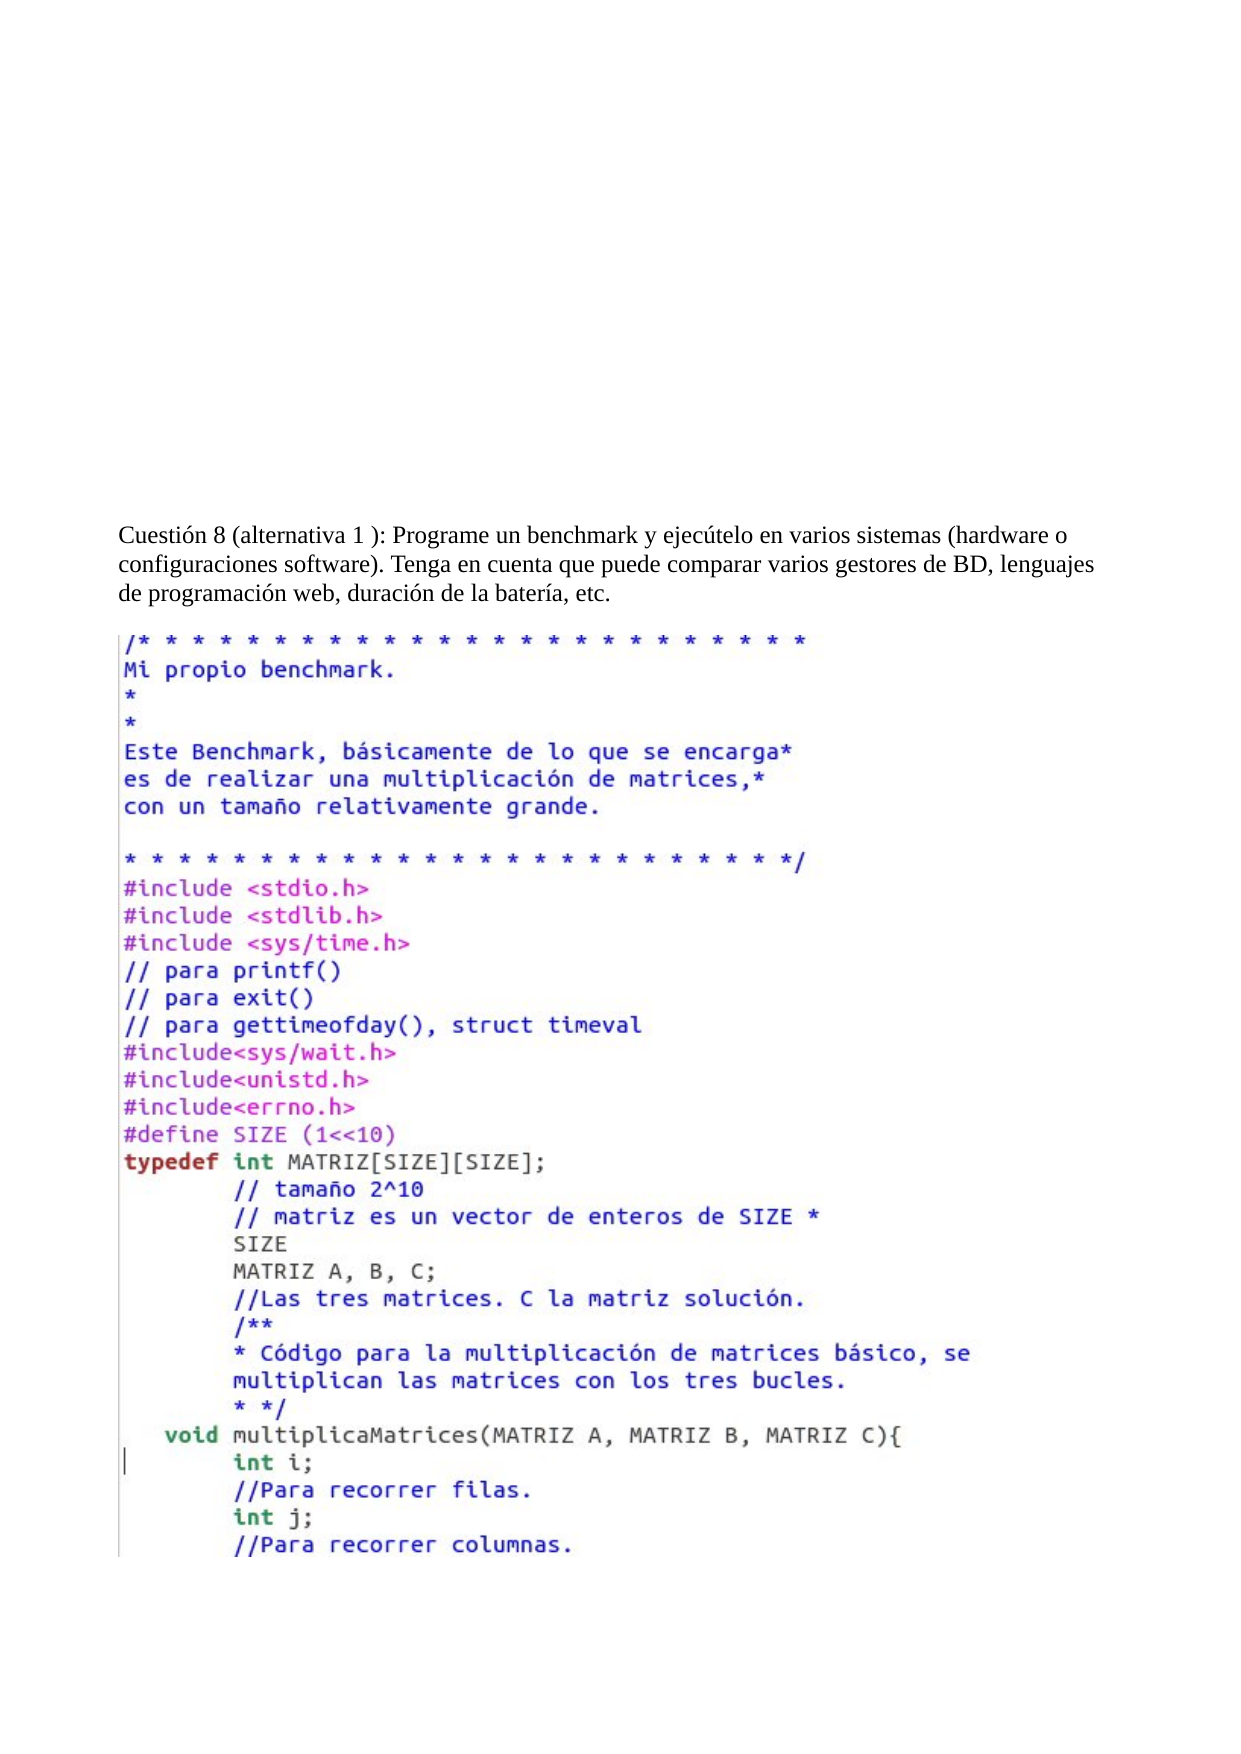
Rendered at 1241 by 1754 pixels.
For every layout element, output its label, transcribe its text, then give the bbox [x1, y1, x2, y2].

picture [118, 635, 1123, 1557]
text Cuestión 8 (alternativa 1 ): Programe un benchmark y ejecútelo en varios sistemas (hardware o configuraciones software). Tenga en cuenta que puede comparar varios gestores de BD, lenguajes de programación web, duración de la batería, etc. [118, 521, 1122, 607]
